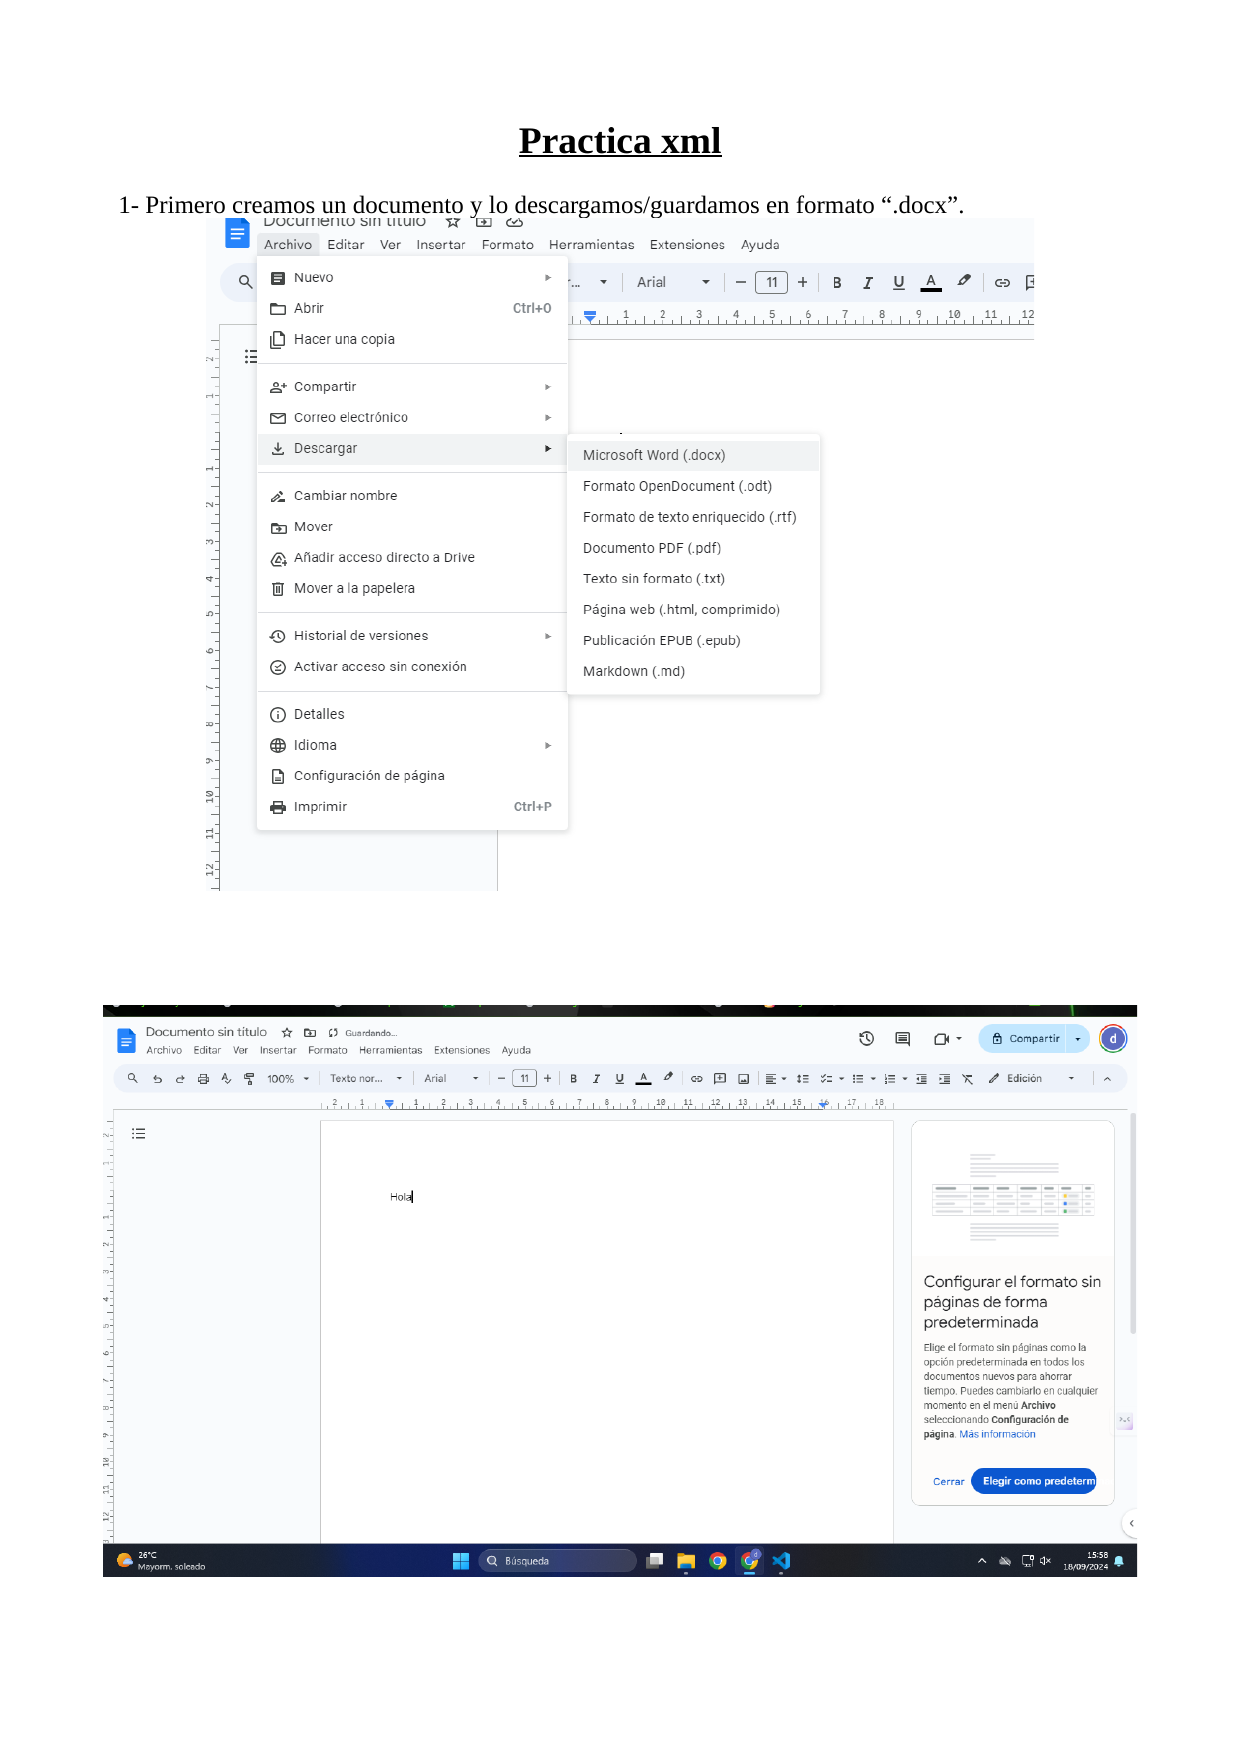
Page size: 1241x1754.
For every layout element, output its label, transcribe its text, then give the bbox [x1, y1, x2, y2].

picture [103, 1005, 1138, 1577]
text 1- Primero creamos un documento y lo descargamos/guardamos en formato “.docx”. [118, 190, 1122, 219]
picture [206, 218, 1035, 891]
text Practica xml [118, 118, 1122, 161]
